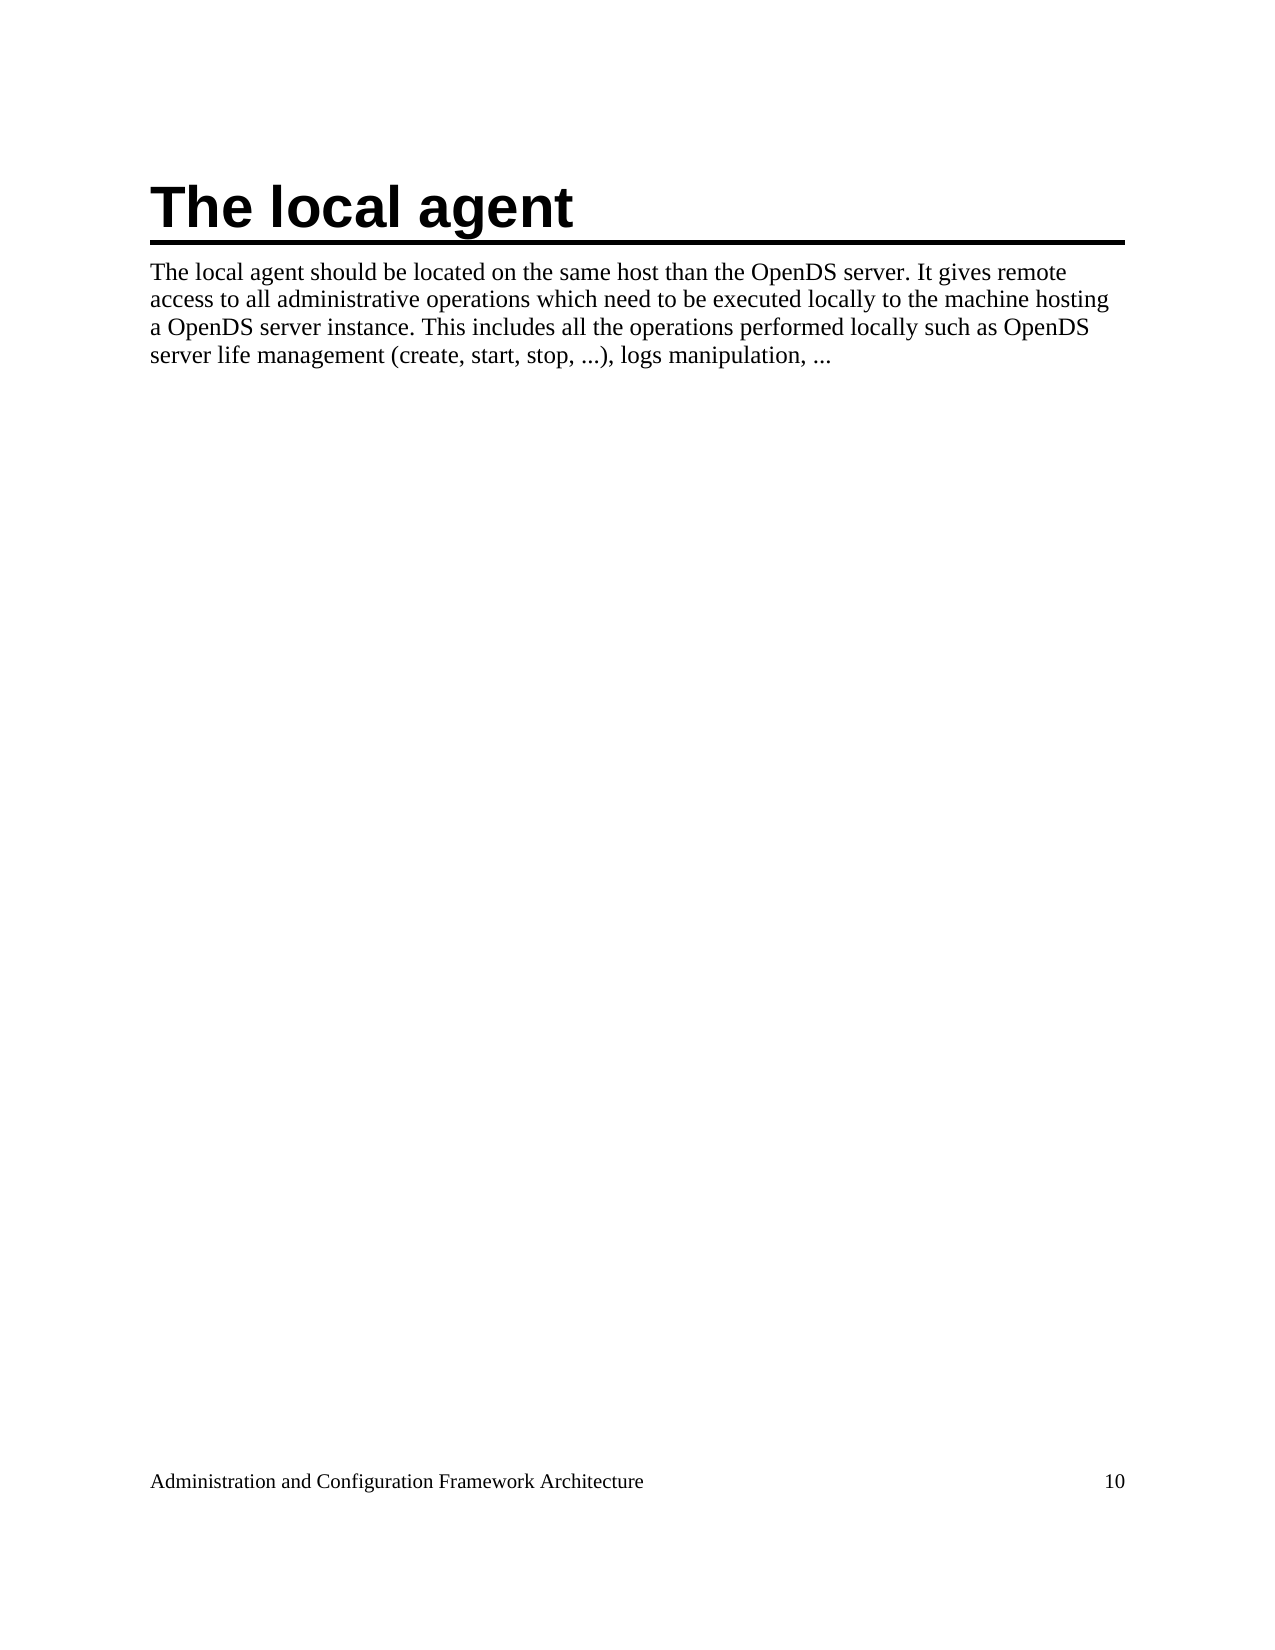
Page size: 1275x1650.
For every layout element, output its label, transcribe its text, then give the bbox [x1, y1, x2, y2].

subtitle The local agent [150, 175, 1125, 240]
text The local agent should be located on the same host than the OpenDS server. It gives remote access to all administrative operations which need to be executed locally to the machine hosting a OpenDS server instance. This includes all the operations performed locally such as OpenDS server life management (create, start, stop, ...), logs manipulation, ... [150, 258, 1125, 369]
